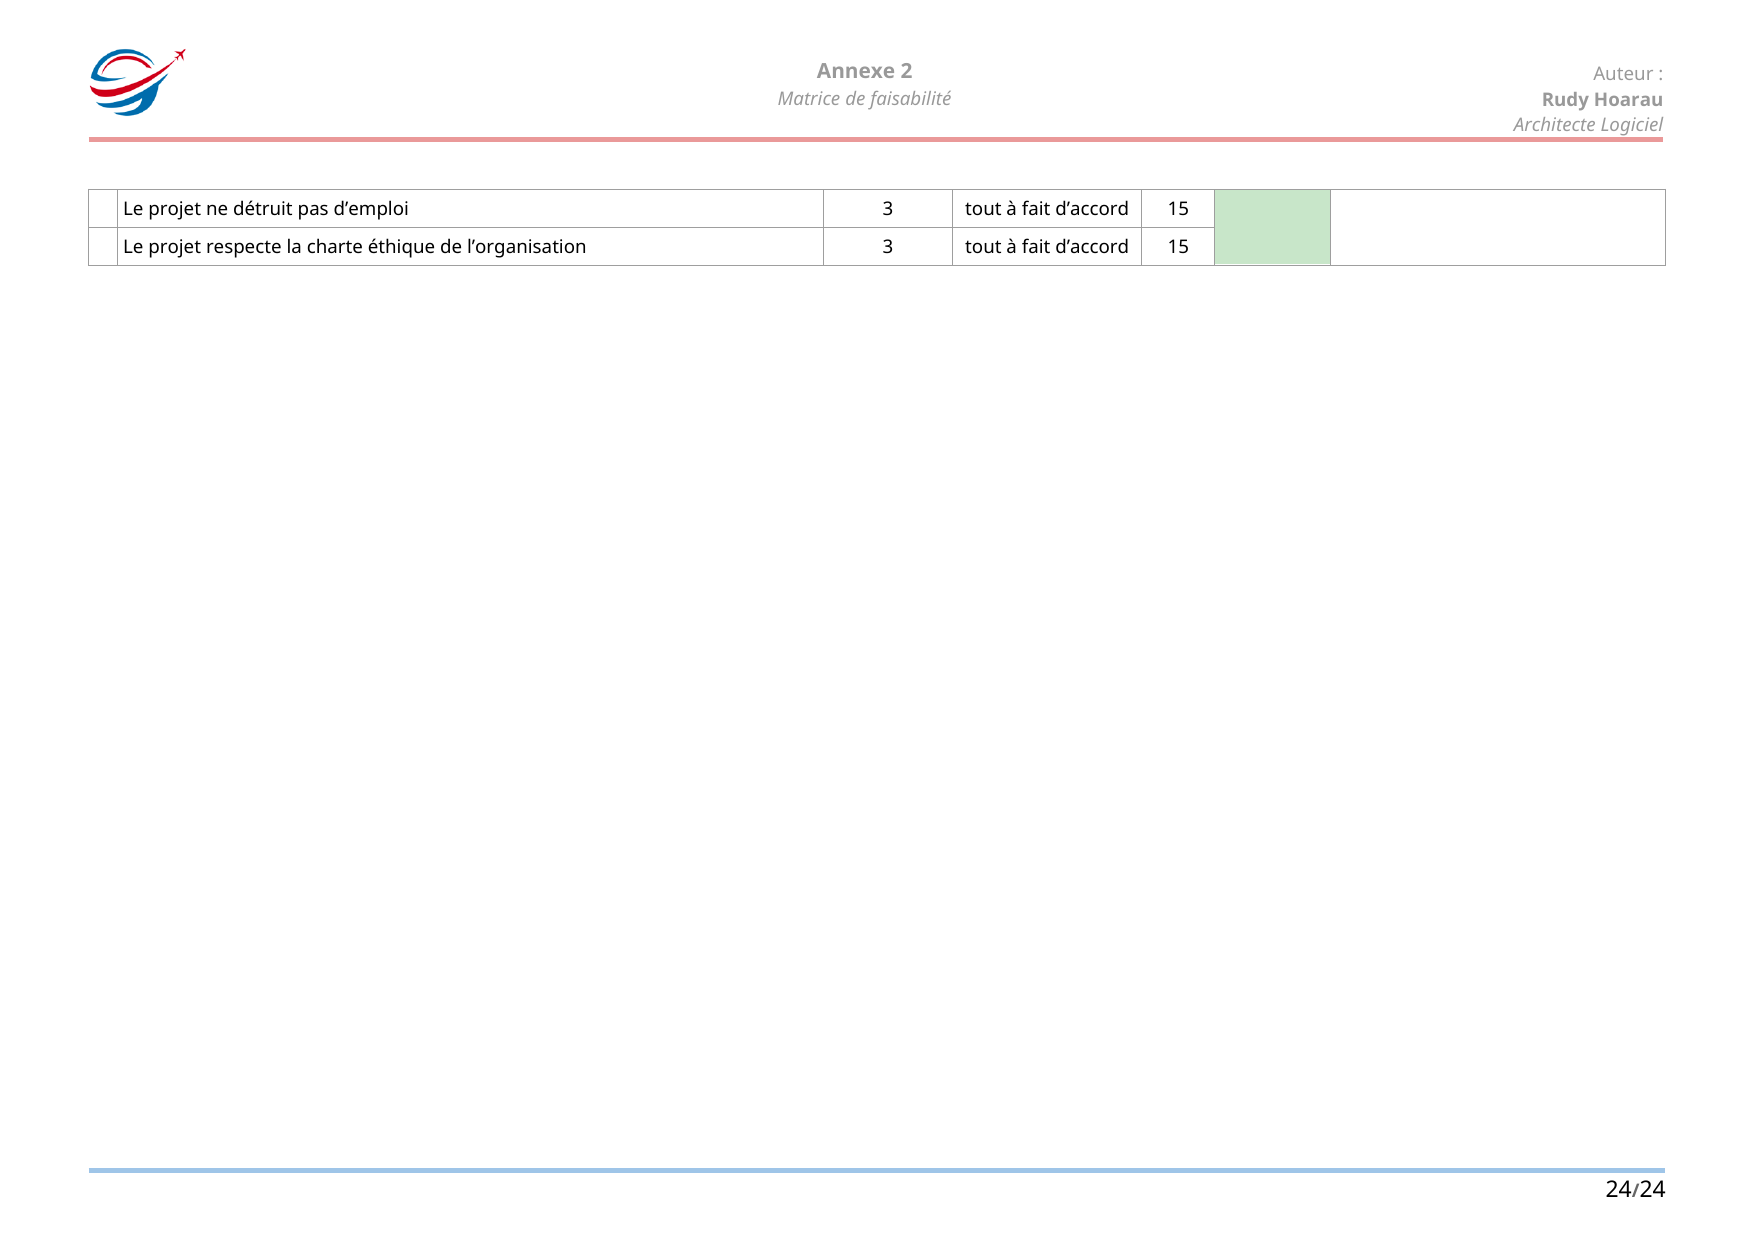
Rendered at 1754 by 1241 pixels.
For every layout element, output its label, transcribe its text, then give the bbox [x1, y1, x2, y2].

table_cell 3 [824, 228, 952, 264]
table_cell [89, 190, 117, 227]
table_cell 3 [824, 190, 952, 227]
table_cell tout à fait d’accord [953, 228, 1141, 264]
table_cell 15 [1142, 190, 1214, 227]
table_cell Le projet respecte la charte éthique de l’organisation [118, 228, 823, 264]
table_cell 15 [1142, 228, 1214, 264]
picture [88, 45, 188, 122]
table_cell tout à fait d’accord [953, 190, 1141, 227]
table_cell [89, 228, 117, 264]
table_cell Le projet ne détruit pas d’emploi [118, 190, 823, 227]
